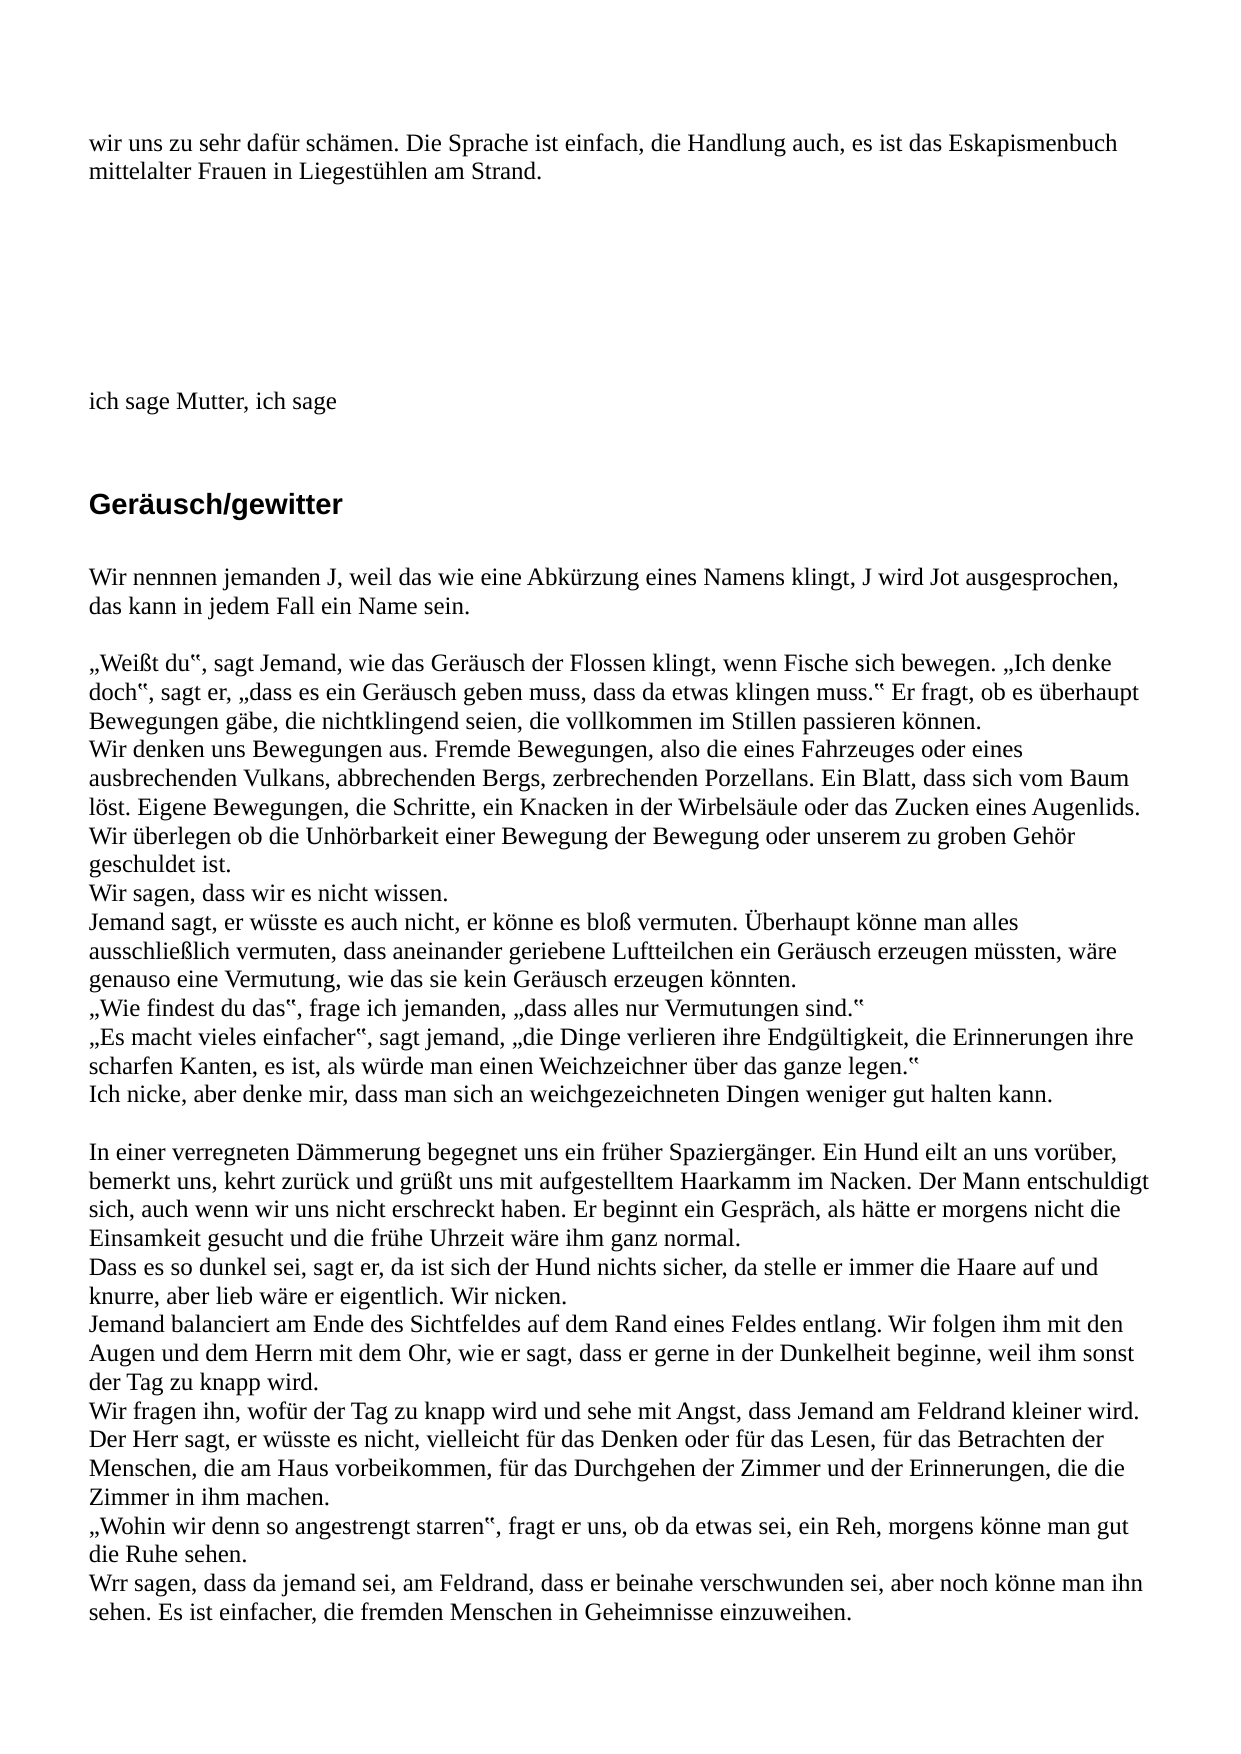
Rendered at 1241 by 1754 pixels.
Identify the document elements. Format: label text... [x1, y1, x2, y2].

text Der Herr sagt, er wüsste es nicht, vielleicht für das Denken oder für das Lesen, für das Betrachten der Menschen, die am Haus vorbeikommen, für das Durchgehen der Zimmer und der Erinnerungen, die die Zimmer in ihm machen. [88, 1424, 1151, 1511]
subtitle Geräusch/gewitter [88, 487, 1151, 521]
text Wir nennnen jemanden J, weil das wie eine Abkürzung eines Namens klingt, J wird Jot ausgesprochen, das kann in jedem Fall ein Name sein. [88, 562, 1151, 619]
text „Weißt du‟, sagt Jemand, wie das Geräusch der Flossen klingt, wenn Fische sich bewegen. „Ich denke doch‟, sagt er, „dass es ein Geräusch geben muss, dass da etwas klingen muss.‟ Er fragt, ob es überhaupt Bewegungen gäbe, die nichtklingend seien, die vollkommen im Stillen passieren können. [88, 648, 1151, 734]
text „Wohin wir denn so angestrengt starren‟, fragt er uns, ob da etwas sei, ein Reh, morgens könne man gut die Ruhe sehen. [88, 1511, 1151, 1568]
text In einer verregneten Dämmerung begegnet uns ein früher Spaziergänger. Ein Hund eilt an uns vorüber, bemerkt uns, kehrt zurück und grüßt uns mit aufgestelltem Haarkamm im Nacken. Der Mann entschuldigt sich, auch wenn wir uns nicht erschreckt haben. Er beginnt ein Gespräch, als hätte er morgens nicht die Einsamkeit gesucht und die frühe Uhrzeit wäre ihm ganz normal. [88, 1137, 1151, 1252]
text „Es macht vieles einfacher‟, sagt jemand, „die Dinge verlieren ihre Endgültigkeit, die Erinnerungen ihre scharfen Kanten, es ist, als würde man einen Weichzeichner über das ganze legen.‟ [88, 1022, 1151, 1079]
text Jemand balanciert am Ende des Sichtfeldes auf dem Rand eines Feldes entlang. Wir folgen ihm mit den Augen und dem Herrn mit dem Ohr, wie er sagt, dass er gerne in der Dunkelheit beginne, weil ihm sonst der Tag zu knapp wird. [88, 1309, 1151, 1396]
text Dass es so dunkel sei, sagt er, da ist sich der Hund nichts sicher, da stelle er immer die Haare auf und knurre, aber lieb wäre er eigentlich. Wir nicken. [88, 1252, 1151, 1309]
text Wir sagen, dass wir es nicht wissen. [88, 878, 1151, 907]
text Ich nicke, aber denke mir, dass man sich an weichgezeichneten Dingen weniger gut halten kann. [88, 1079, 1151, 1108]
text „Wie findest du das‟, frage ich jemanden, „dass alles nur Vermutungen sind.‟ [88, 993, 1151, 1022]
text Wir fragen ihn, wofür der Tag zu knapp wird und sehe mit Angst, dass Jemand am Feldrand kleiner wird. [88, 1396, 1151, 1424]
text Wir überlegen ob die Unhörbarkeit einer Bewegung der Bewegung oder unserem zu groben Gehör geschuldet ist. [88, 821, 1151, 878]
text ich sage Mutter, ich sage [88, 386, 1151, 415]
text Wir denken uns Bewegungen aus. Fremde Bewegungen, also die eines Fahrzeuges oder eines ausbrechenden Vulkans, abbrechenden Bergs, zerbrechenden Porzellans. Ein Blatt, dass sich vom Baum löst. Eigene Bewegungen, die Schritte, ein Knacken in der Wirbelsäule oder das Zucken eines Augenlids. [88, 734, 1151, 821]
text Jemand sagt, er wüsste es auch nicht, er könne es bloß vermuten. Überhaupt könne man alles ausschließlich vermuten, dass aneinander geriebene Luftteilchen ein Geräusch erzeugen müssten, wäre genauso eine Vermutung, wie das sie kein Geräusch erzeugen könnten. [88, 907, 1151, 993]
text Wrr sagen, dass da jemand sei, am Feldrand, dass er beinahe verschwunden sei, aber noch könne man ihn sehen. Es ist einfacher, die fremden Menschen in Geheimnisse einzuweihen. [88, 1568, 1151, 1626]
text wir uns zu sehr dafür schämen. Die Sprache ist einfach, die Handlung auch, es ist das Eskapismenbuch mittelalter Frauen in Liegestühlen am Strand. [88, 128, 1151, 185]
